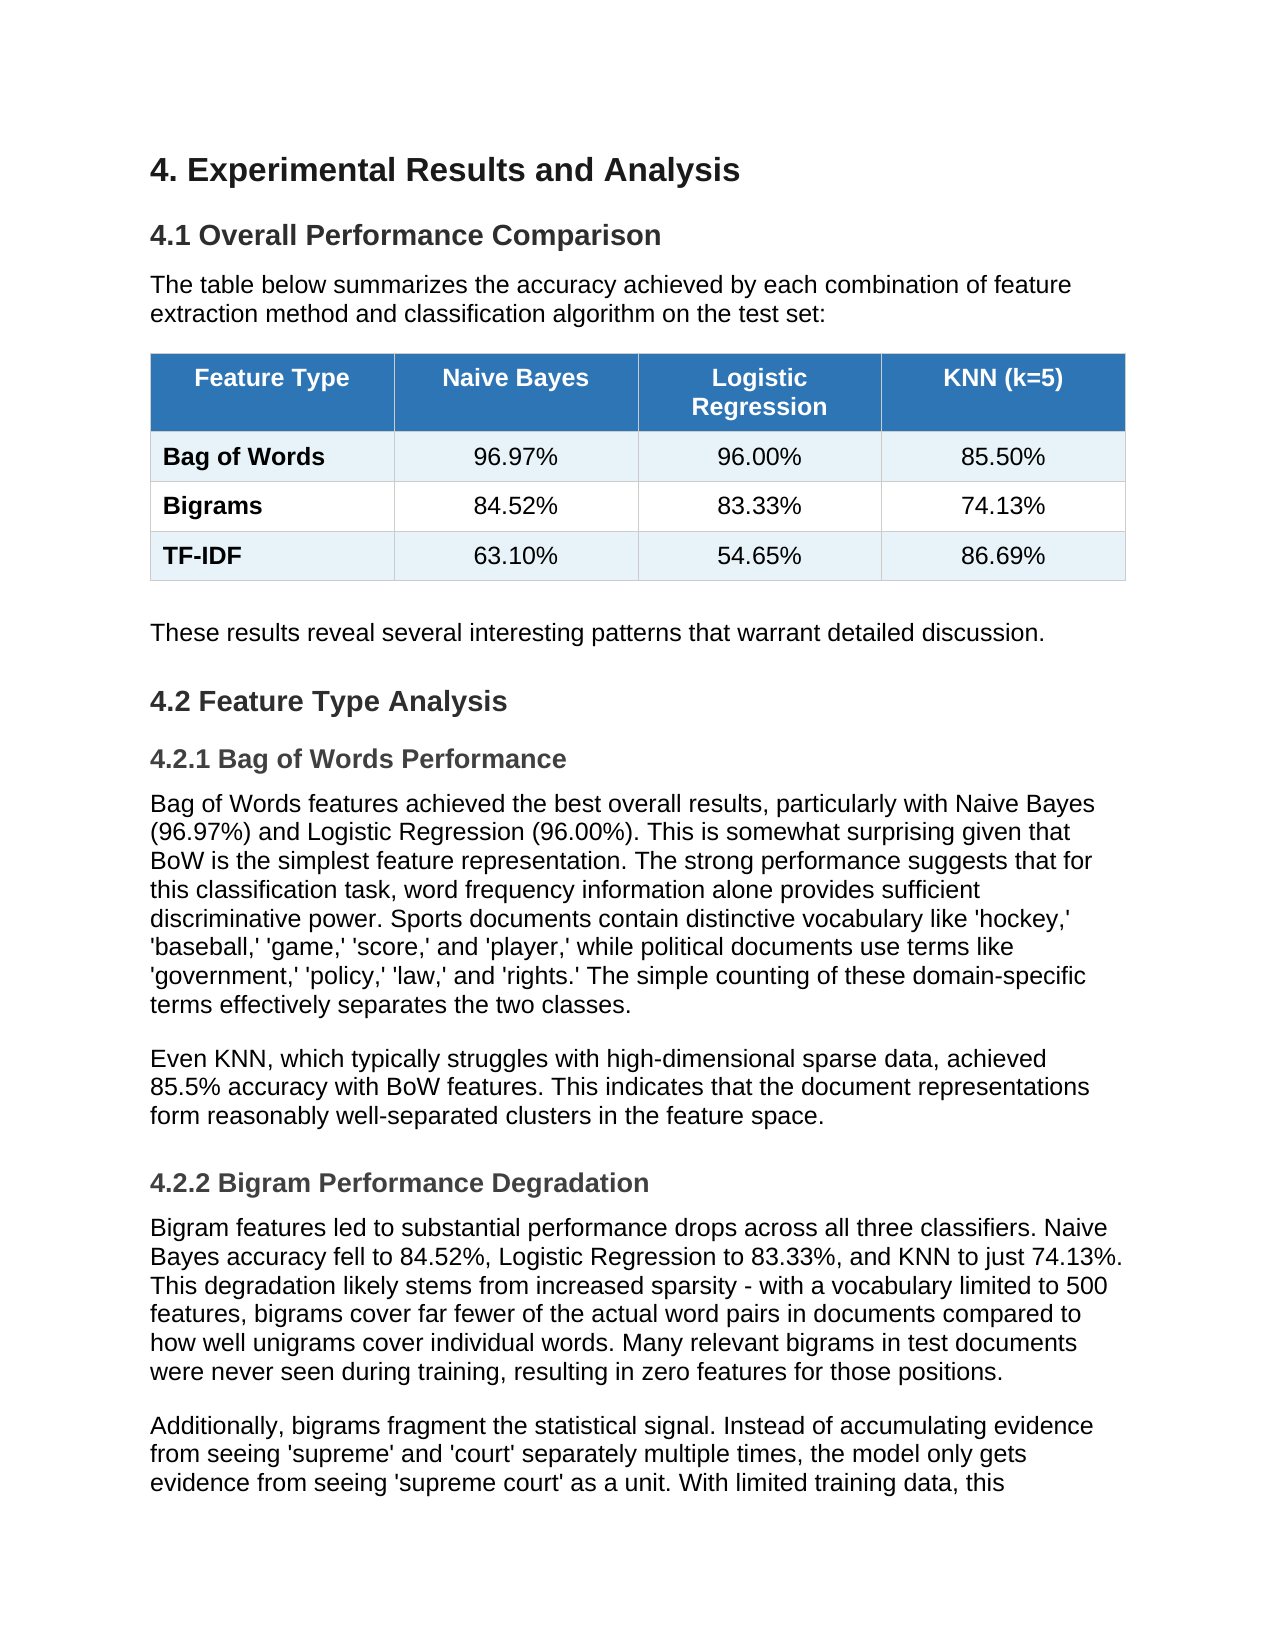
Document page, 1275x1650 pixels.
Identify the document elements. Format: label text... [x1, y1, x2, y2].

table_cell Bigrams [151, 482, 394, 531]
subtitle 4.2.2 Bigram Performance Degradation [150, 1167, 1125, 1199]
table_cell 54.65% [639, 532, 881, 580]
table_header Feature Type [151, 354, 394, 431]
table_header Logistic Regression [639, 354, 881, 431]
table_header KNN (k=5) [882, 354, 1125, 431]
subtitle 4.2 Feature Type Analysis [150, 684, 1125, 718]
table_cell 86.69% [882, 532, 1125, 580]
table_cell 74.13% [882, 482, 1125, 531]
table_cell 85.50% [882, 432, 1125, 481]
text Bigram features led to substantial performance drops across all three classifiers. Naive Bayes accuracy fell to 84.52%, Logistic Regression to 83.33%, and KNN to just 74.13%. This degradation likely stems from increased sparsity - with a vocabulary limited to 500 features, bigrams cover far fewer of the actual word pairs in documents compared to how well unigrams cover individual words. Many relevant bigrams in test documents were never seen during training, resulting in zero features for those positions. [150, 1213, 1125, 1386]
table_header Naive Bayes [395, 354, 638, 431]
subtitle 4.1 Overall Performance Comparison [150, 218, 1125, 251]
table_cell Bag of Words [151, 432, 394, 481]
table_cell 96.00% [639, 432, 881, 481]
text The table below summarizes the accuracy achieved by each combination of feature extraction method and classification algorithm on the test set: [150, 270, 1125, 327]
text Additionally, bigrams fragment the statistical signal. Instead of accumulating evidence from seeing 'supreme' and 'court' separately multiple times, the model only gets evidence from seeing 'supreme court' as a unit. With limited training data, this [150, 1411, 1125, 1497]
table_cell 96.97% [395, 432, 638, 481]
text These results reveal several interesting patterns that warrant detailed discussion. [150, 618, 1125, 647]
table_cell 84.52% [395, 482, 638, 531]
text Even KNN, which typically struggles with high-dimensional sparse data, achieved 85.5% accuracy with BoW features. This indicates that the document representations form reasonably well-separated clusters in the feature space. [150, 1044, 1125, 1130]
table_cell 63.10% [395, 532, 638, 580]
subtitle 4.2.1 Bag of Words Performance [150, 743, 1125, 774]
table_cell TF-IDF [151, 532, 394, 580]
table_cell 83.33% [639, 482, 881, 531]
text Bag of Words features achieved the best overall results, particularly with Naive Bayes (96.97%) and Logistic Regression (96.00%). This is somewhat surprising given that BoW is the simplest feature representation. The strong performance suggests that for this classification task, word frequency information alone provides sufficient discriminative power. Sports documents contain distinctive vocabulary like 'hockey,' 'baseball,' 'game,' 'score,' and 'player,' while political documents use terms like 'government,' 'policy,' 'law,' and 'rights.' The simple counting of these domain-specific terms effectively separates the two classes. [150, 789, 1125, 1019]
subtitle 4. Experimental Results and Analysis [150, 150, 1125, 188]
